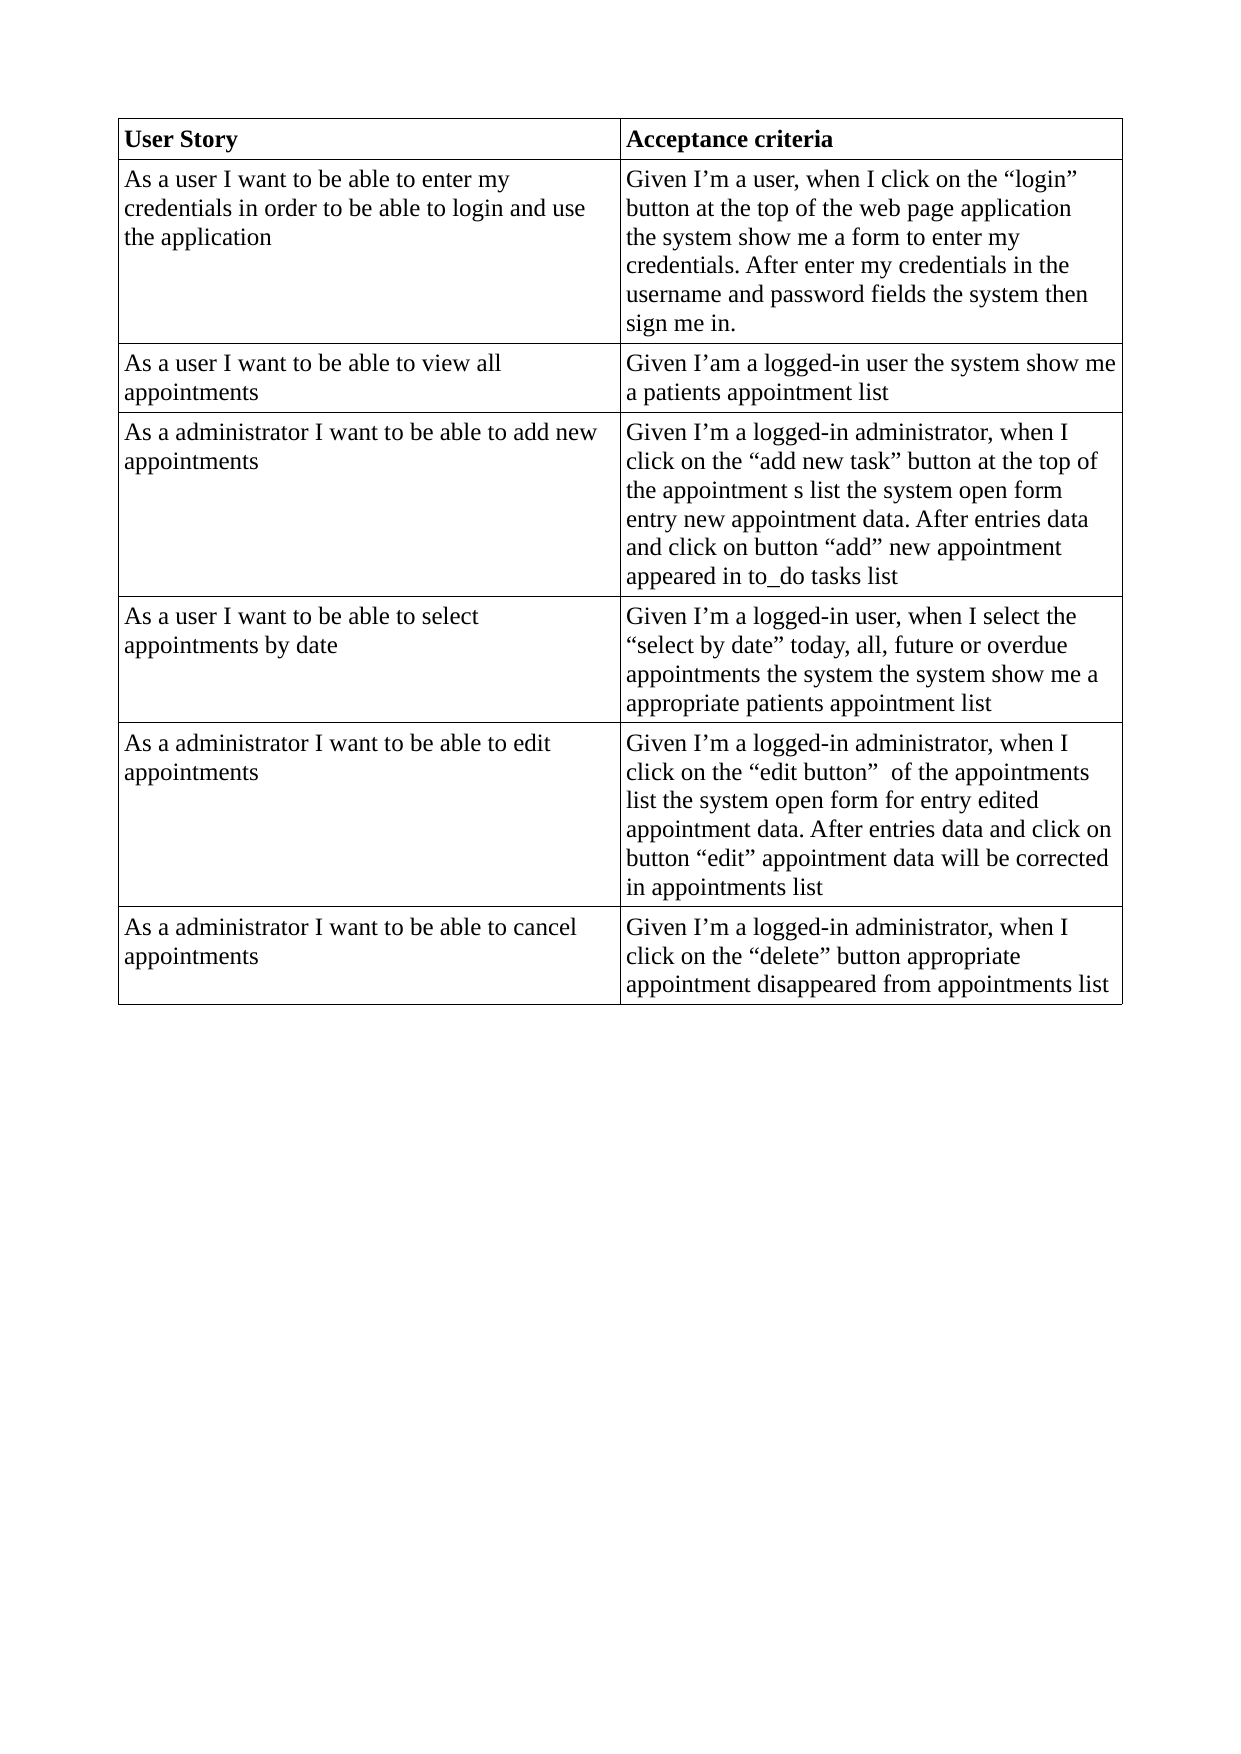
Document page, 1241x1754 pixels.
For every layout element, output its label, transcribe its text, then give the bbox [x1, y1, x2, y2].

table_cell Given I’m a user, when I click on the “login” button at the top of the web page application the system show me a form to enter my credentials. After enter my credentials in the username and password fields the system then sign me in. [621, 160, 1122, 342]
table_cell As a administrator I want to be able to edit appointments [119, 723, 620, 906]
table_cell Given I’am a logged-in user the system show me a patients appointment list [621, 344, 1122, 412]
table_cell As a administrator I want to be able to cancel appointments [119, 907, 620, 1004]
table_cell Given I’m a logged-in administrator, when I click on the “add new task” button at the top of the appointment s list the system open form entry new appointment data. After entries data and click on button “add” new appointment appeared in to_do tasks list [621, 413, 1122, 596]
table_cell As a administrator I want to be able to add new appointments [119, 413, 620, 596]
table_cell As a user I want to be able to enter my credentials in order to be able to login and use the application [119, 160, 620, 342]
table_cell Given I’m a logged-in administrator, when I click on the “delete” button appropriate appointment disappeared from appointments list [621, 907, 1122, 1004]
table_cell Given I’m a logged-in administrator, when I click on the “edit button” of the appointments list the system open form for entry edited appointment data. After entries data and click on button “edit” appointment data will be corrected in appointments list [621, 723, 1122, 906]
table_header User Story [119, 119, 620, 158]
table_cell Given I’m a logged-in user, when I select the “select by date” today, all, future or overdue appointments the system the system show me a appropriate patients appointment list [621, 597, 1122, 722]
table_cell As a user I want to be able to view all appointments [119, 344, 620, 412]
table_header Acceptance criteria [621, 119, 1122, 158]
table_cell As a user I want to be able to select appointments by date [119, 597, 620, 722]
